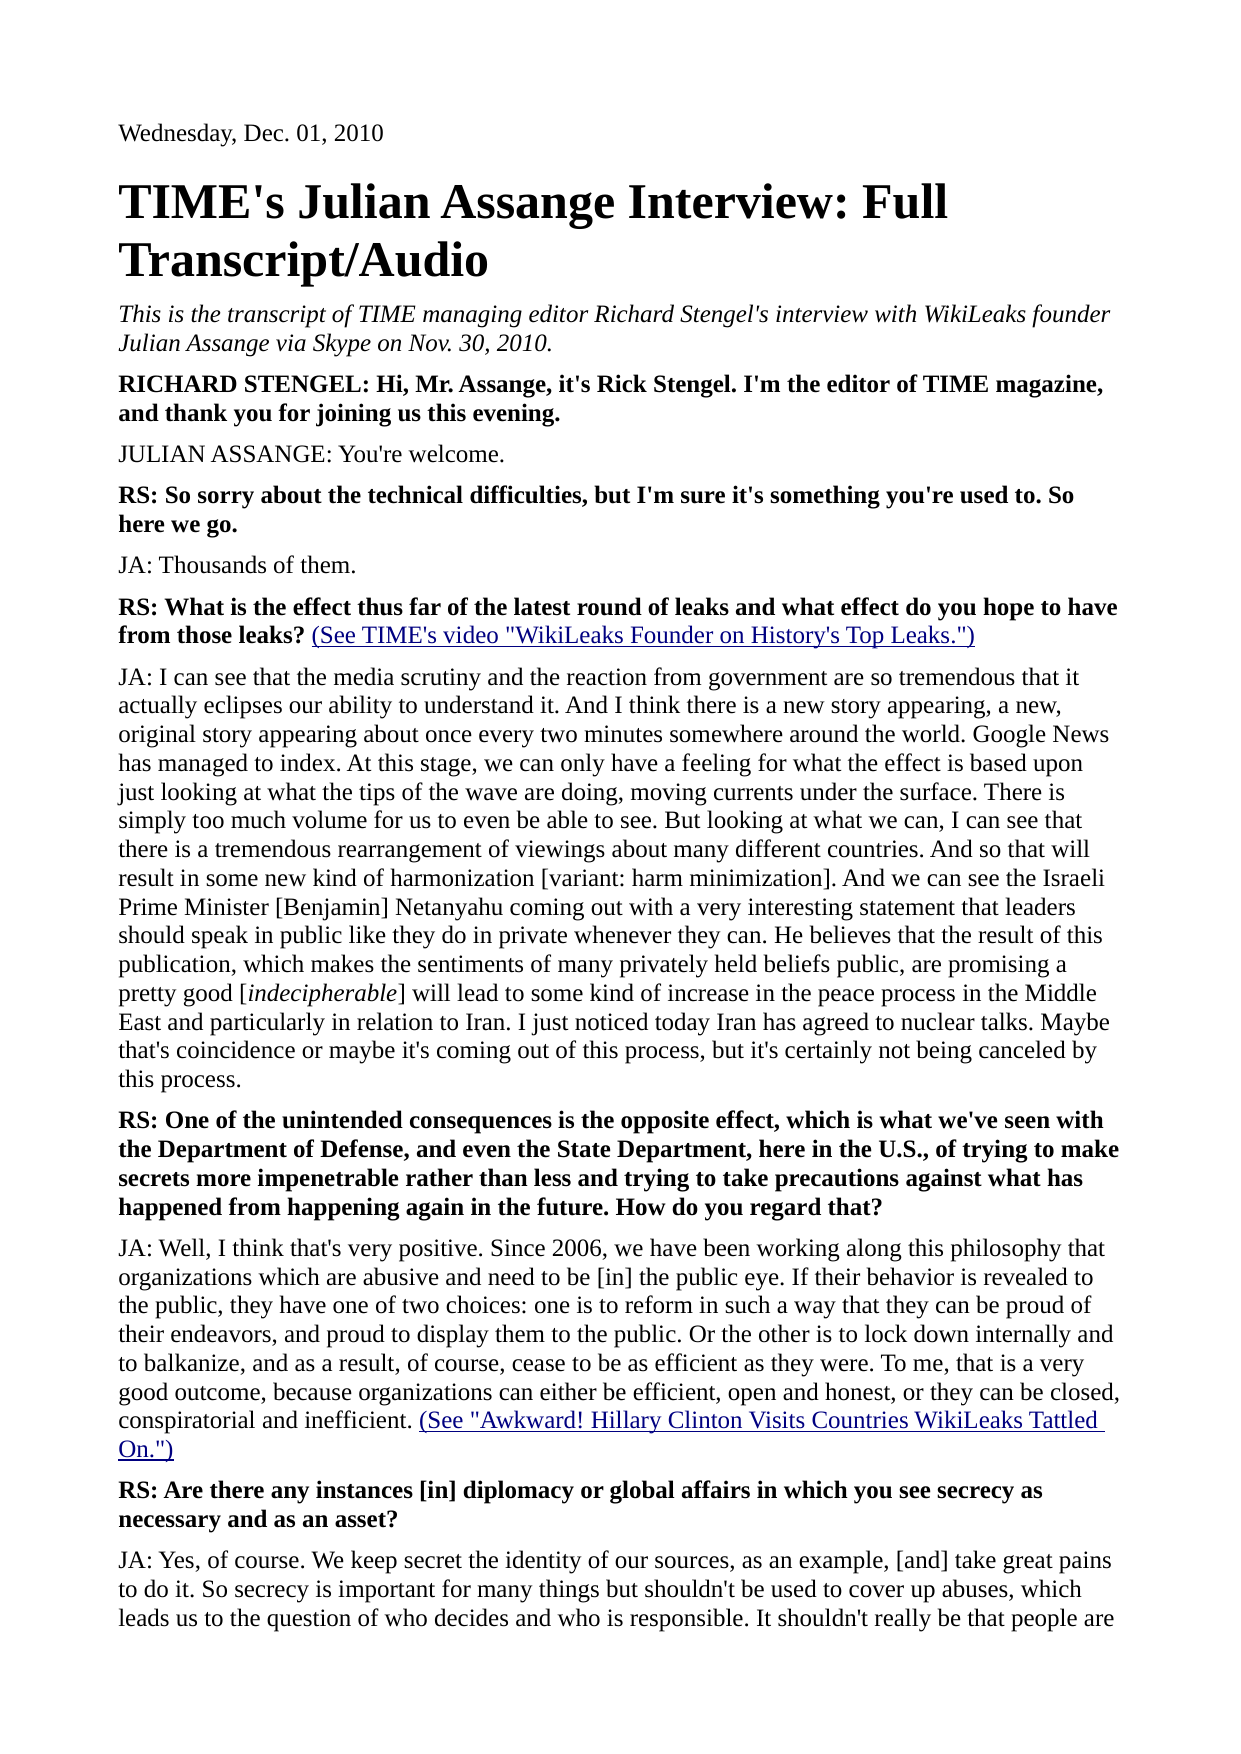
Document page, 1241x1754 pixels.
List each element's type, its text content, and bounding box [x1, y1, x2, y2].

text JA: Yes, of course. We keep secret the identity of our sources, as an example, [and] take great pains to do it. So secrecy is important for many things but shouldn't be used to cover up abuses, which leads us to the question of who decides and who is responsible. It shouldn't really be that people are [118, 1546, 1122, 1632]
text RS: What is the effect thus far of the latest round of leaks and what effect do you hope to have from those leaks? (See TIME's video "WikiLeaks Founder on History's Top Leaks.") [118, 592, 1122, 649]
text JA: Thousands of them. [118, 551, 1122, 579]
text RS: Are there any instances [in] diplomacy or global affairs in which you see secrecy as necessary and as an asset? [118, 1476, 1122, 1533]
text RS: So sorry about the technical difficulties, but I'm sure it's something you're used to. So here we go. [118, 481, 1122, 538]
text This is the transcript of TIME managing editor Richard Stengel's interview with WikiLeaks founder Julian Assange via Skype on Nov. 30, 2010. [118, 299, 1122, 357]
text RICHARD STENGEL: Hi, Mr. Assange, it's Rick Stengel. I'm the editor of TIME magazine, and thank you for joining us this evening. [118, 369, 1122, 427]
text JULIAN ASSANGE: You're welcome. [118, 439, 1122, 468]
text JA: I can see that the media scrutiny and the reaction from government are so tremendous that it actually eclipses our ability to understand it. And I think there is a new story appearing, a new, original story appearing about once every two minutes somewhere around the world. Google News has managed to index. At this stage, we can only have a feeling for what the effect is based upon just looking at what the tips of the wave are doing, moving currents under the surface. There is simply too much volume for us to even be able to see. But looking at what we can, I can see that there is a tremendous rearrangement of viewings about many different countries. And so that will result in some new kind of harmonization [variant: harm minimization]. And we can see the Israeli Prime Minister [Benjamin] Netanyahu coming out with a very interesting statement that leaders should speak in public like they do in private whenever they can. He believes that the result of this publication, which makes the sentiments of many privately held beliefs public, are promising a pretty good [indecipherable] will lead to some kind of increase in the peace process in the Middle East and particularly in relation to Iran. I just noticed today Iran has agreed to nuclear talks. Maybe that's coincidence or maybe it's coming out of this process, but it's certainly not being canceled by this process. [118, 662, 1122, 1093]
text Wednesday, Dec. 01, 2010 [118, 118, 1122, 147]
text JA: Well, I think that's very positive. Since 2006, we have been working along this philosophy that organizations which are abusive and need to be [in] the public eye. If their behavior is revealed to the public, they have one of two choices: one is to reform in such a way that they can be proud of their endeavors, and proud to display them to the public. Or the other is to lock down internally and to balkanize, and as a result, of course, cease to be as efficient as they were. To me, that is a very good outcome, because organizations can either be efficient, open and honest, or they can be closed, conspiratorial and inefficient. (See "Awkward! Hillary Clinton Visits Countries WikiLeaks Tattled On.") [118, 1233, 1122, 1463]
subtitle TIME's Julian Assange Interview: Full Transcript/Audio [118, 172, 1122, 287]
text RS: One of the unintended consequences is the opposite effect, which is what we've seen with the Department of Defense, and even the State Department, here in the U.S., of trying to make secrets more impenetrable rather than less and trying to take precautions against what has happened from happening again in the future. How do you regard that? [118, 1106, 1122, 1221]
